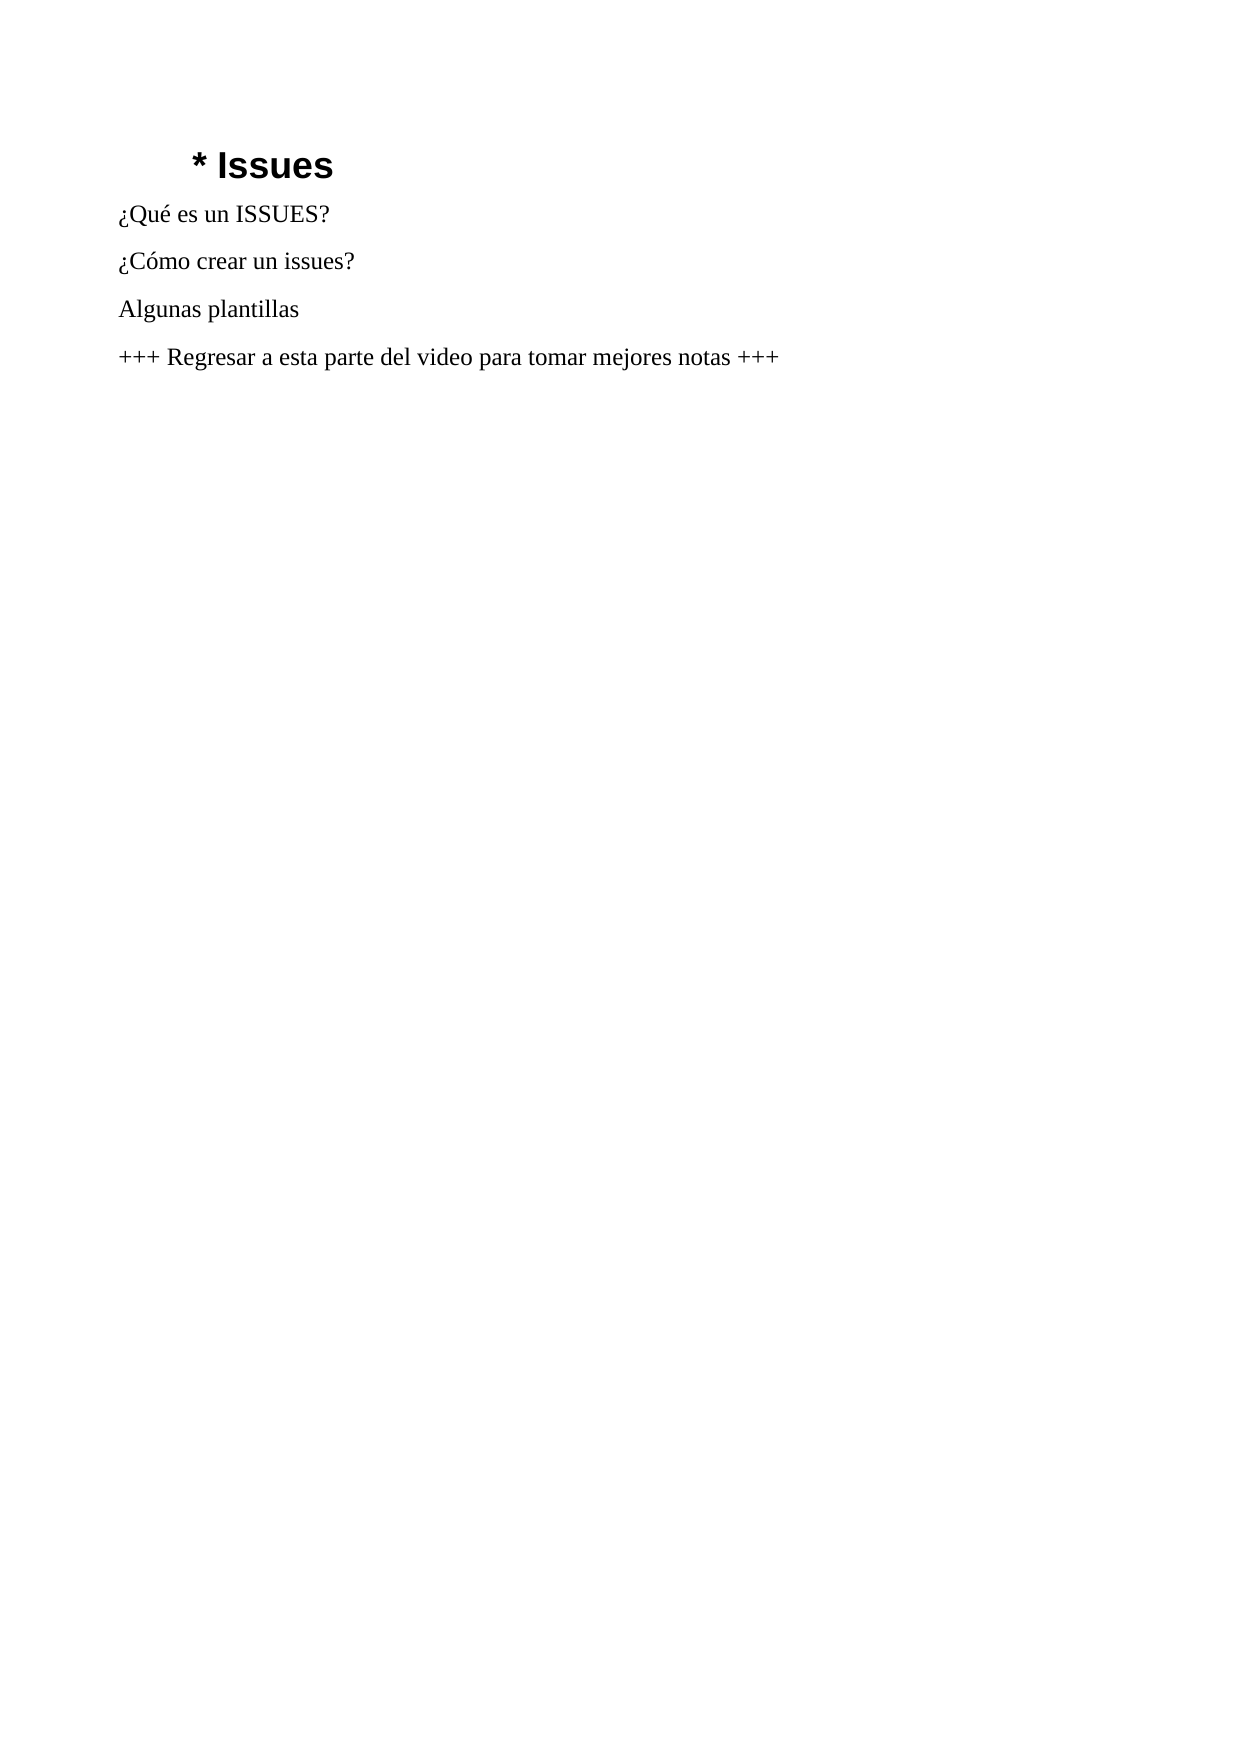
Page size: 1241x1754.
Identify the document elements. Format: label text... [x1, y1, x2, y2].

text Algunas plantillas [118, 294, 1122, 323]
subtitle * Issues [118, 143, 1122, 186]
text ¿Cómo crear un issues? [118, 246, 1122, 275]
text +++ Regresar a esta parte del video para tomar mejores notas +++ [118, 342, 1122, 370]
text ¿Qué es un ISSUES? [118, 199, 1122, 227]
